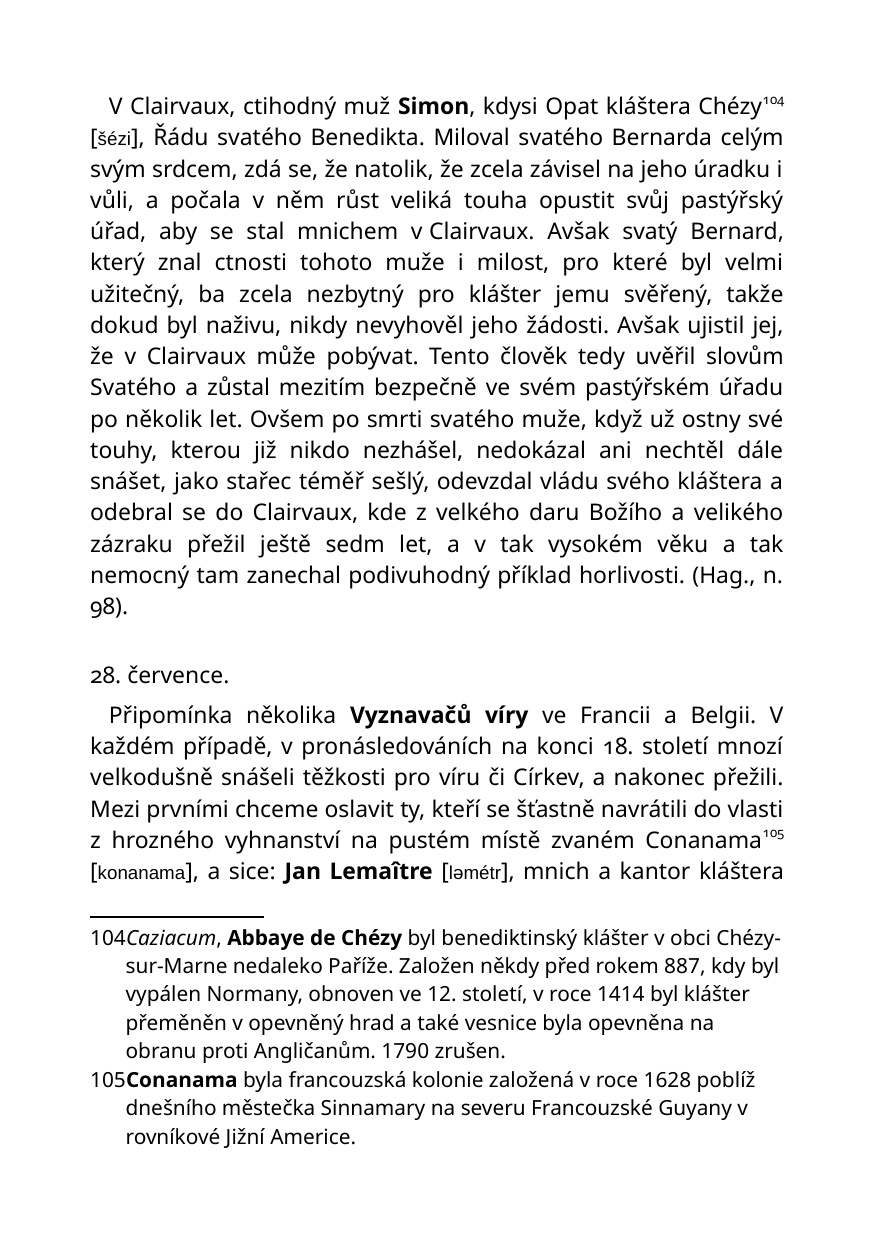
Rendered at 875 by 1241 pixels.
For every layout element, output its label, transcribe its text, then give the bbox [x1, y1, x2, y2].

text V Clairvaux, ctihodný muž Simon, kdysi Opat kláštera Chézy [šézi], Řádu svatého Benedikta. Miloval svatého Bernarda celým svým srdcem, zdá se, že natolik, že zcela závisel na jeho úradku i vůli, a počala v něm růst veliká touha opustit svůj pastýřský úřad, aby se stal mnichem v Clairvaux. Avšak svatý Bernard, který znal ctnosti tohoto muže i milost, pro které byl velmi užitečný, ba zcela nezbytný pro klášter jemu svěřený, takže dokud byl naživu, nikdy nevyhověl jeho žádosti. Avšak ujistil jej, že v Clairvaux může pobývat. Tento člověk tedy uvěřil slovům Svatého a zůstal mezitím bezpečně ve svém pastýřském úřadu po několik let. Ovšem po smrti svatého muže, když už ostny své touhy, kterou již nikdo nezhášel, nedokázal ani nechtěl dále snášet, jako stařec téměř sešlý, odevzdal vládu svého kláštera a odebral se do Clairvaux, kde z velkého daru Božího a velikého zázraku přežil ještě sedm let, a v tak vysokém věku a tak nemocný tam zanechal podivuhodný příklad horlivosti. (Hag., n. 98). [90, 90, 784, 621]
text Připomínka několika Vyznavačů víry ve Francii a Belgii. V každém případě, v pronásledováních na konci 18. století mnozí velkodušně snášeli těžkosti pro víru či Církev, a nakonec přežili. Mezi prvními chceme oslavit ty, kteří se šťastně navrátili do vlasti z hrozného vyhnanství na pustém místě zvaném Conanama [konanama], a sice: Jan Lemaître [ləmétr], mnich a kantor kláštera Melleray [meləré], a Onuphrius Clavier [klavié], konvrš ze Sept-Fonts7 [set fõn]. Ten předtím, spolu se svým Převorem Pavlem Charles [šárl] po jedenáct měsíců vydrželi trest veslování na galérách. Byl však jedním z dvaceti čtyř, kteří z celkových sedmdesáti šesti služebníků církve tehdy přežili hrozná trápení. Za vlády «Direktoria», jak se mu říkalo, byl opět zajat, a za odvolání nedovolené přísahy poslán do Cayenne [kajen], odkud se opět ve zdraví vrátil. Je chválen, že svým pronásledovatelům žehnal a tím dal najevo svou zbožnost. [90, 699, 784, 886]
text 28. července. [90, 658, 784, 690]
text Caziacum, Abbaye de Chézy byl benediktinský klášter v obci Chézy-sur-Marne nedaleko Paříže. Založen někdy před rokem 887, kdy byl vypálen Normany, obnoven ve 12. století, v roce 1414 byl klášter přeměněn v opevněný hrad a také vesnice byla opevněna na obranu proti Angličanům. 1790 zrušen. [90, 923, 784, 1065]
text Conanama byla francouzská kolonie založená v roce 1628 poblíž dnešního městečka Sinnamary na severu Francouzské Guyany v rovníkové Jižní Americe. [90, 1065, 784, 1150]
